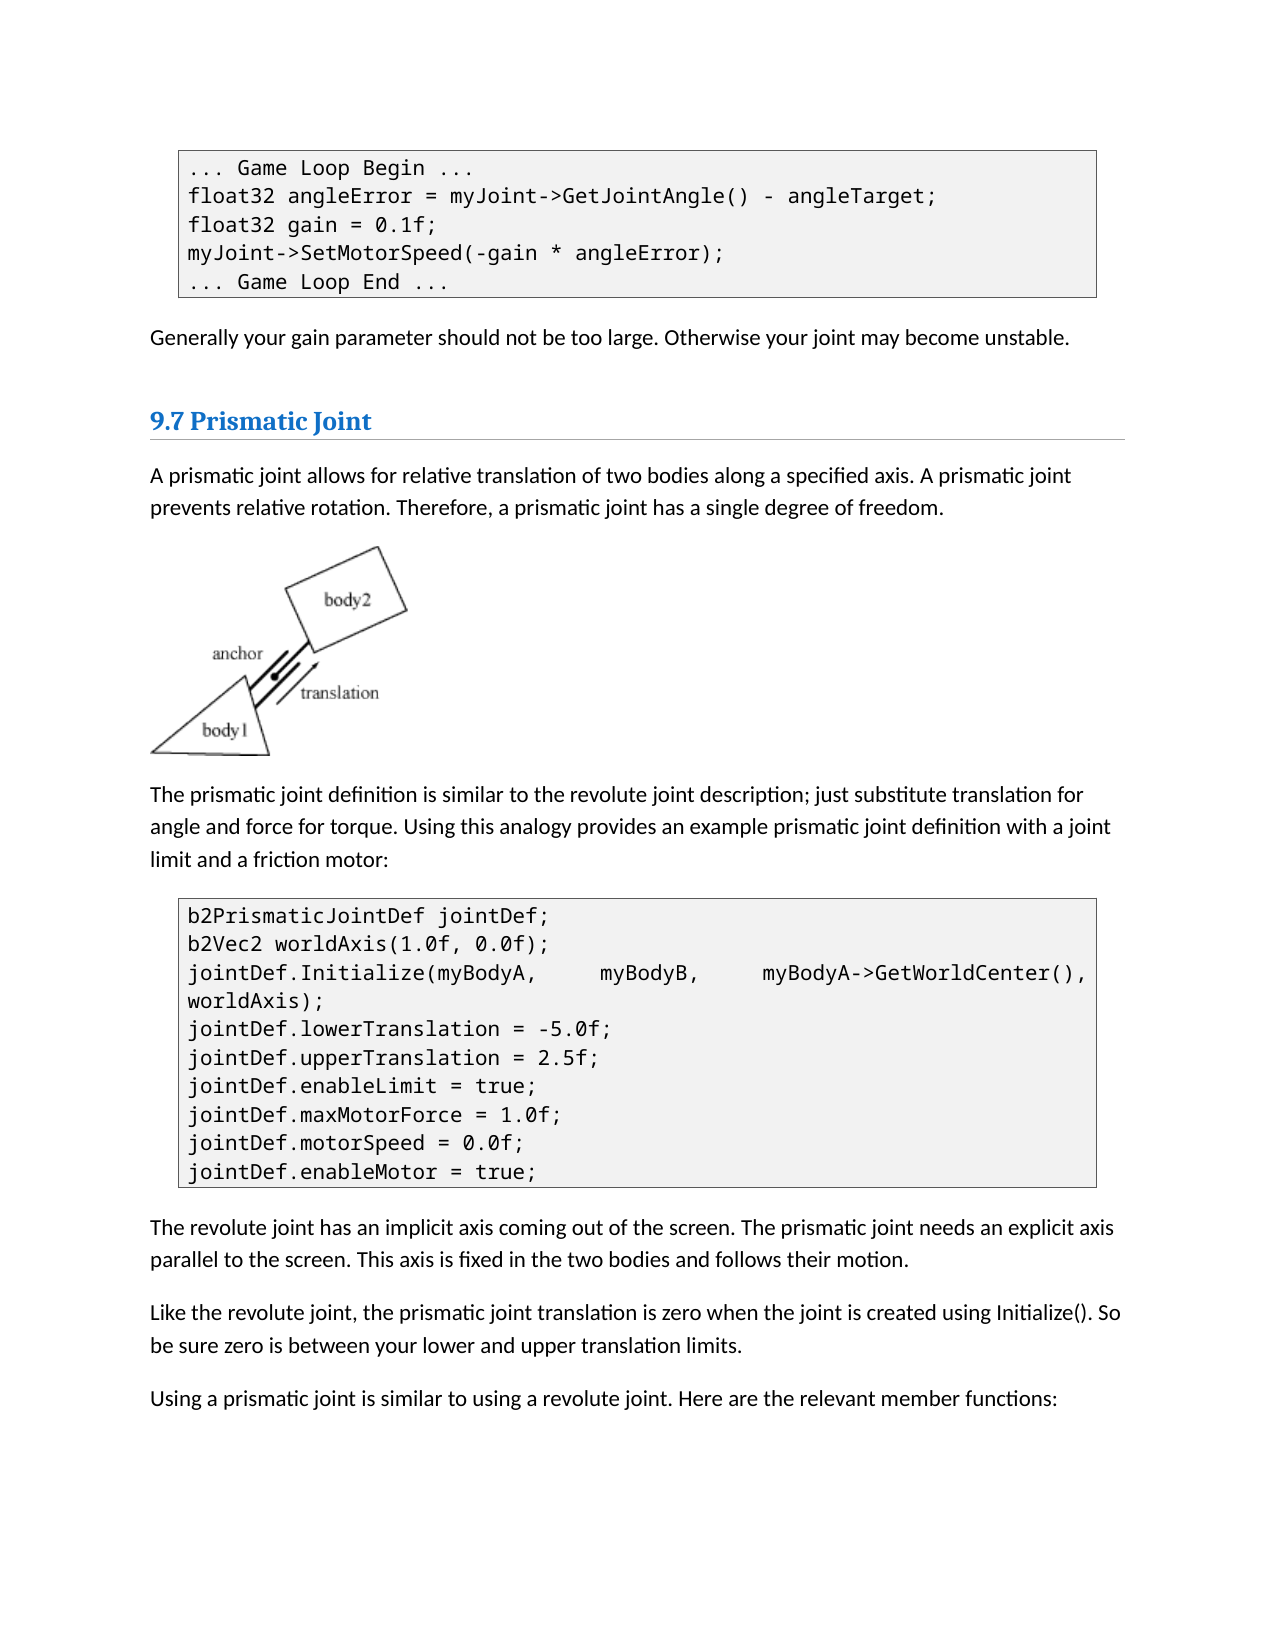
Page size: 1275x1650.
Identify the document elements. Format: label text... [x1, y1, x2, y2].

text A prismatic joint allows for relative translation of two bodies along a specified axis. A prismatic joint prevents relative rotation. Therefore, a prismatic joint has a single degree of freedom. [150, 461, 1125, 521]
text Like the revolute joint, the prismatic joint translation is zero when the joint is created using Initialize(). So be sure zero is between your lower and upper translation limits. [150, 1298, 1125, 1359]
text jointDef.maxMotorForce = 1.0f; [179, 1097, 1096, 1125]
text b2Vec2 worldAxis(1.0f, 0.0f); [179, 926, 1096, 954]
text jointDef.lowerTranslation = -5.0f; [179, 1011, 1096, 1040]
text jointDef.motorSpeed = 0.0f; [179, 1125, 1096, 1154]
text jointDef.enableMotor = true; [179, 1154, 1096, 1187]
text myJoint->SetMotorSpeed(-gain * angleError); [179, 235, 1096, 264]
text float32 gain = 0.1f; [179, 207, 1096, 235]
text b2PrismaticJointDef jointDef; [179, 899, 1096, 926]
text jointDef.enableLimit = true; [179, 1068, 1096, 1097]
text jointDef.Initialize(myBodyA, myBodyB, myBodyA->GetWorldCenter(), worldAxis); [179, 954, 1096, 1011]
text jointDef.upperTranslation = 2.5f; [179, 1040, 1096, 1068]
subtitle Prismatic Joint [150, 406, 1125, 439]
text ... Game Loop End ... [179, 264, 1096, 297]
text Using a prismatic joint is similar to using a revolute joint. Here are the relevant member functions: [150, 1384, 1125, 1412]
text The revolute joint has an implicit axis coming out of the screen. The prismatic joint needs an explicit axis parallel to the screen. This axis is fixed in the two bodies and follows their motion. [150, 1213, 1125, 1273]
text ... Game Loop Begin ... [179, 151, 1096, 178]
text The prismatic joint definition is similar to the revolute joint description; just substitute translation for angle and force for torque. Using this analogy provides an example prismatic joint definition with a joint limit and a friction motor: [150, 780, 1125, 873]
text Generally your gain parameter should not be too large. Otherwise your joint may become unstable. [150, 323, 1125, 351]
text float32 angleError = myJoint->GetJointAngle() - angleTarget; [179, 178, 1096, 207]
picture [150, 546, 408, 756]
